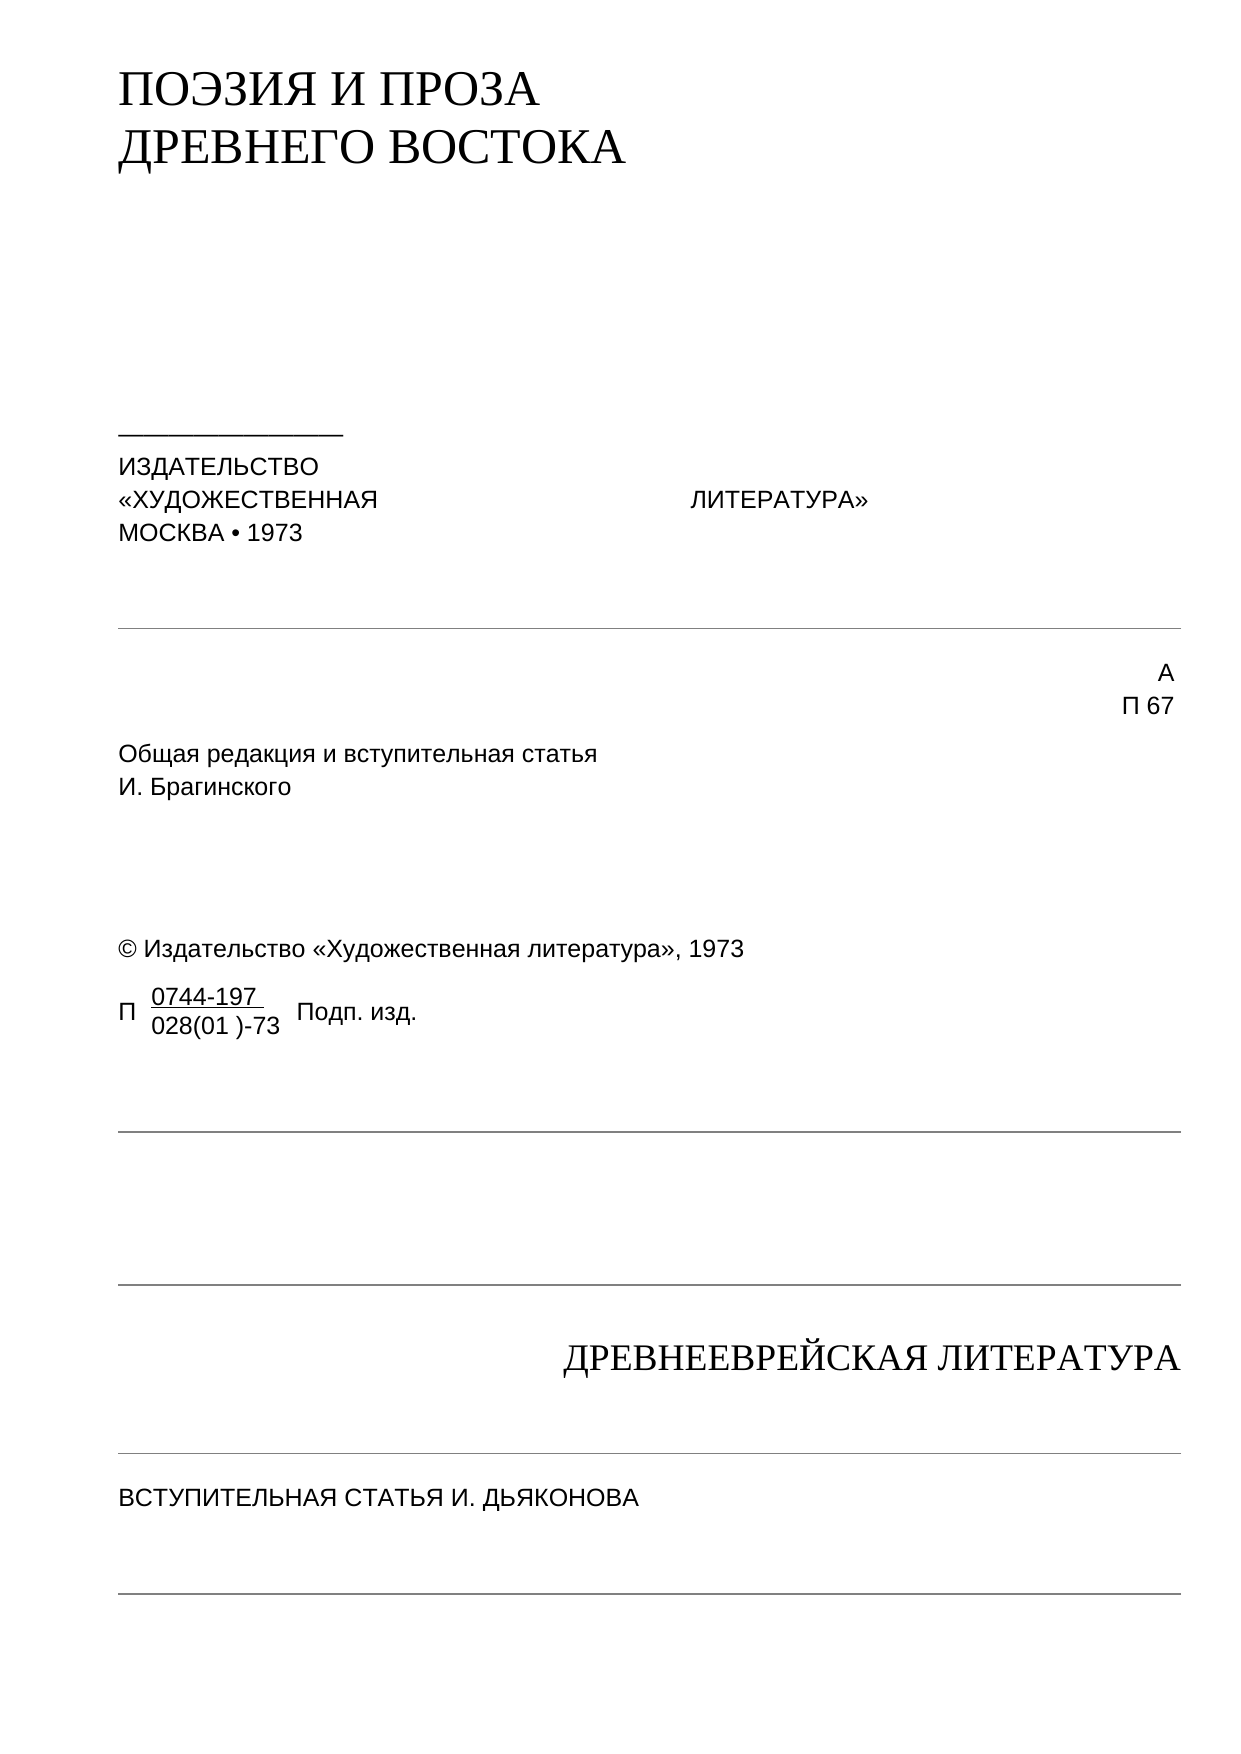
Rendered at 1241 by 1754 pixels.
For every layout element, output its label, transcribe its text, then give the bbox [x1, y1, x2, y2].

table_header 0744-197 028(01 )-73 [151, 982, 296, 1069]
table_header Подп. изд. [296, 982, 442, 1069]
text © Издательство «Художественная литература», 1973 [118, 934, 1181, 963]
subtitle ПОЭЗИЯ И ПРОЗА ДРЕВНЕГО ВОСТОКА [118, 59, 1181, 174]
table_header П [118, 982, 151, 1069]
subtitle ДРЕВНЕЕВРЕЙСКАЯ ЛИТЕРАТУРА [118, 1335, 1181, 1378]
text ————————— ИЗДАТЕЛЬСТВО «ХУДОЖЕСТВЕННАЯ ЛИТЕРАТУРА» МОСКВА • 1973 [118, 301, 1181, 546]
text Общая редакция и вступительная статья И. Брагинского [118, 739, 1181, 801]
text ВСТУПИТЕЛЬНАЯ СТАТЬЯ И. ДЬЯКОНОВА [118, 1483, 1181, 1512]
text А П 67 [118, 658, 1181, 720]
